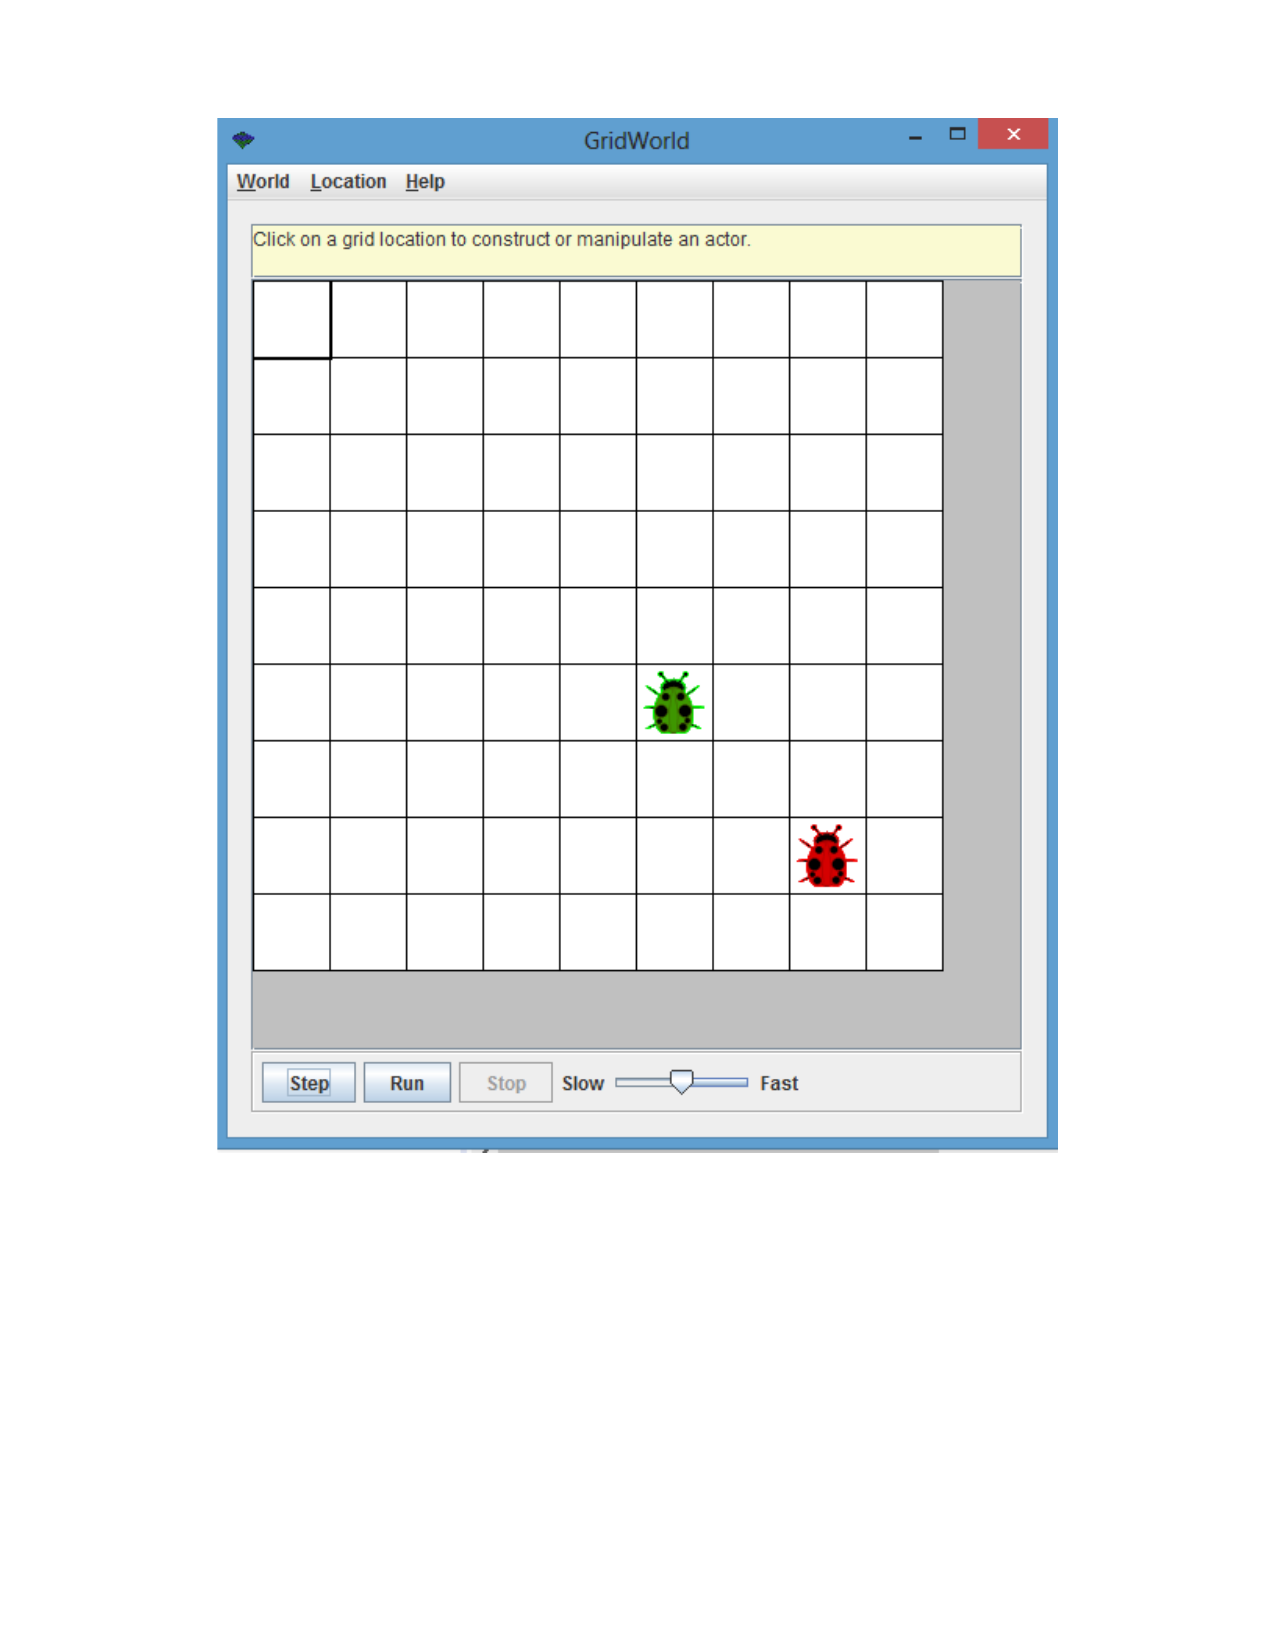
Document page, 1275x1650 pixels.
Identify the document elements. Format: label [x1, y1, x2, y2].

picture [217, 118, 1058, 1153]
